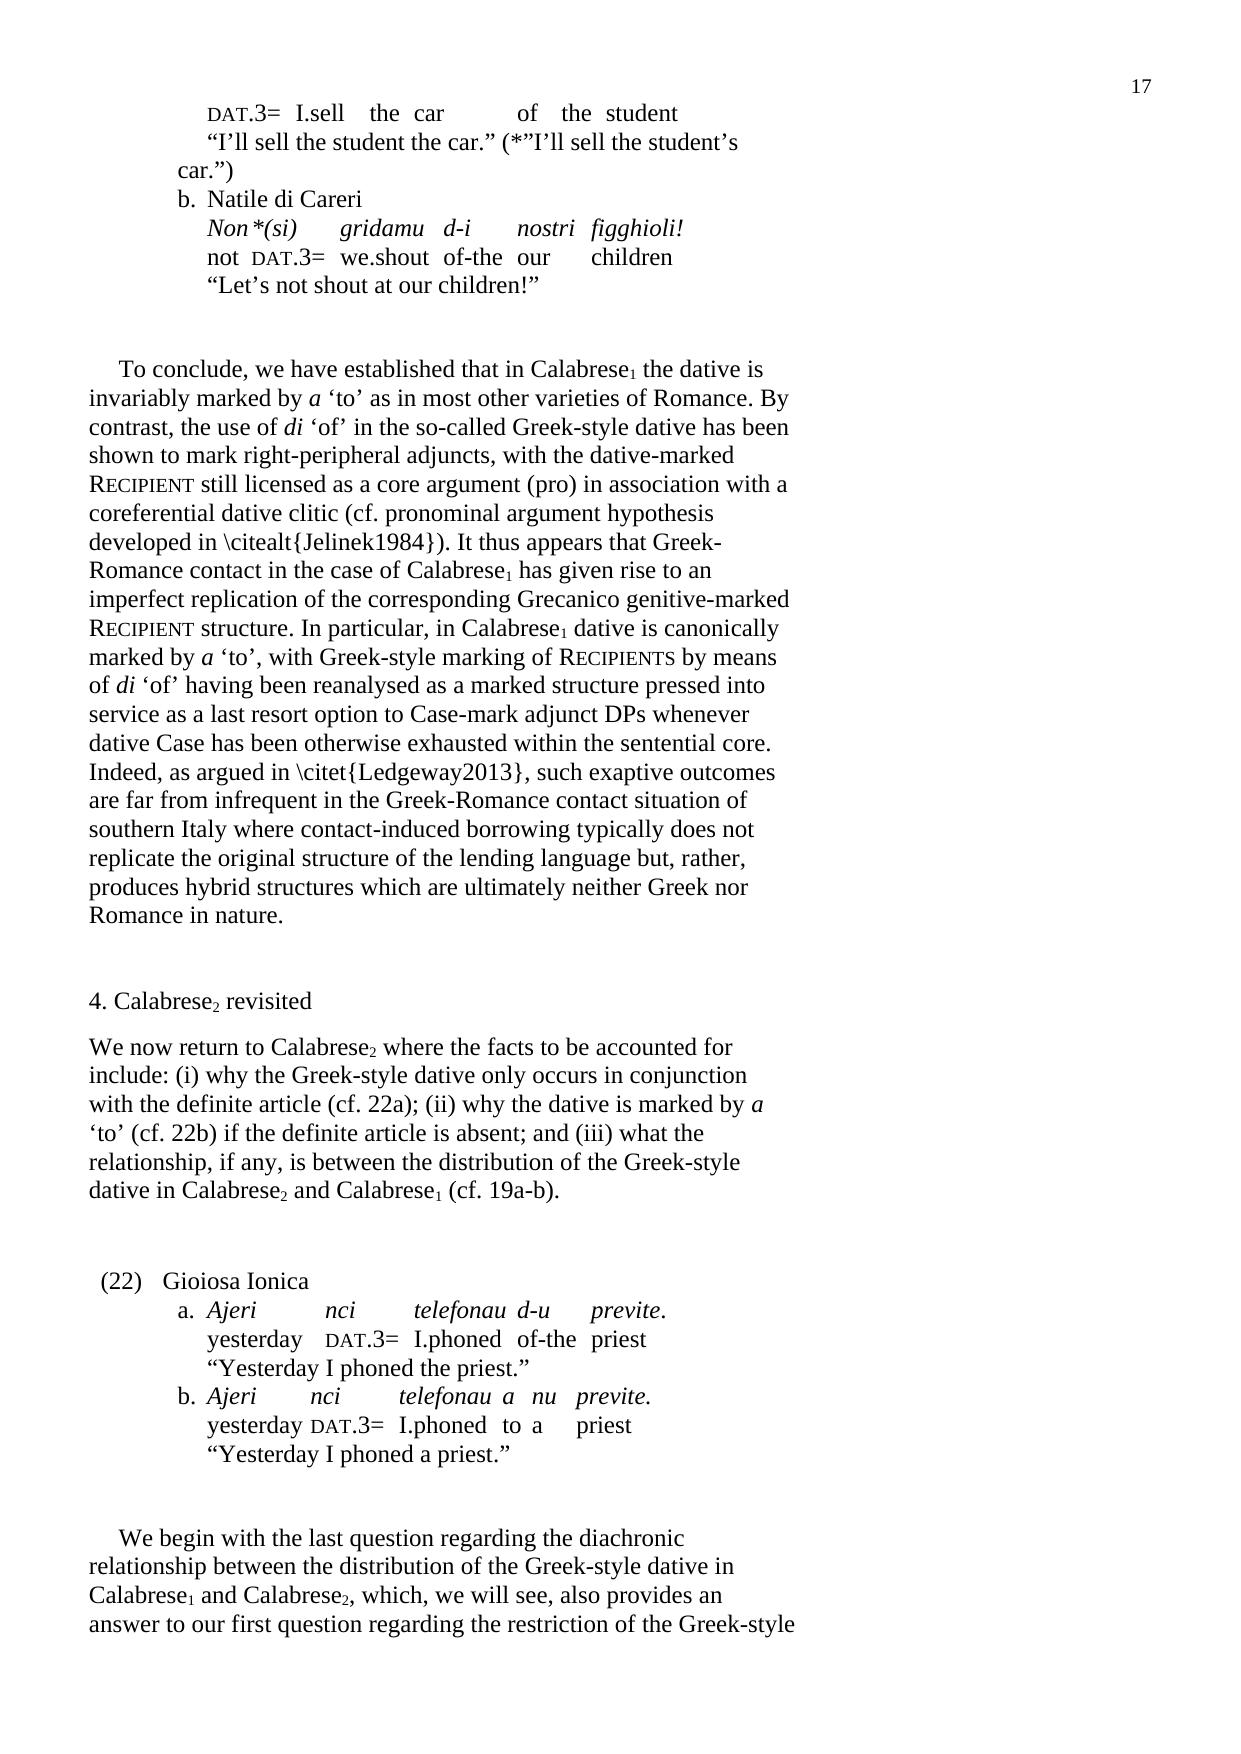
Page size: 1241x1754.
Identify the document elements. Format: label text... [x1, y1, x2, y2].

text To conclude, we have established that in Calabrese1 the dative is invariably marked by a ‘to’ as in most other varieties of Romance. By contrast, the use of di ‘of’ in the so-called Greek-style dative has been shown to mark right-peripheral adjuncts, with the dative-marked Recipient still licensed as a core argument (pro) in association with a coreferential dative clitic (cf. pronominal argument hypothesis developed in \citealt{Jelinek1984}). It thus appears that Greek-Romance contact in the case of Calabrese1 has given rise to an imperfect replication of the corresponding Grecanico genitive-marked Recipient structure. In particular, in Calabrese1 dative is canonically marked by a ‘to’, with Greek-style marking of Recipients by means of di ‘of’ having been reanalysed as a marked structure pressed into service as a last resort option to Case-mark adjunct DPs whenever dative Case has been otherwise exhausted within the sentential core. Indeed, as argued in \citet{Ledgeway2013}, such exaptive outcomes are far from infrequent in the Greek-Romance contact situation of southern Italy where contact-induced borrowing typically does not replicate the original structure of the lending language but, rather, produces hybrid structures which are ultimately neither Greek nor Romance in nature. [89, 354, 798, 929]
text Non *(si) gridamu d-i nostri figghioli! [118, 213, 798, 242]
text 4. Calabrese2 revisited [89, 986, 798, 1015]
text “I’ll sell the student the car.” (*”I’ll sell the student’s car.”) [118, 127, 798, 184]
list a. Ajeri nci telefonau d-u previte. [118, 1295, 798, 1324]
text yesterday dat.3= I.phoned of-the priest [118, 1324, 798, 1353]
text We begin with the last question regarding the diachronic relationship between the distribution of the Greek-style dative in Calabrese1 and Calabrese2, which, we will see, also provides an answer to our first question regarding the restriction of the Greek-style [89, 1523, 798, 1638]
list Gioiosa Ionica [100, 1266, 798, 1295]
text “Yesterday I phoned the priest.” [118, 1353, 798, 1381]
text “Let’s not shout at our children!” [118, 270, 798, 299]
text “Yesterday I phoned a priest.” [118, 1439, 798, 1468]
text b. Natile di Careri [118, 184, 798, 213]
text dat.3= I.sell the car of the student [118, 98, 798, 127]
text b. Ajeri nci telefonau a nu previte. [118, 1381, 798, 1410]
text yesterday dat.3= I.phoned to a priest [118, 1410, 798, 1439]
text not dat.3= we.shout of-the our children [118, 242, 798, 270]
text We now return to Calabrese2 where the facts to be accounted for include: (i) why the Greek-style dative only occurs in conjunction with the definite article (cf. 22a); (ii) why the dative is marked by a ‘to’ (cf. 22b) if the definite article is absent; and (iii) what the relationship, if any, is between the distribution of the Greek-style dative in Calabrese2 and Calabrese1 (cf. 19a-b). [89, 1032, 798, 1204]
